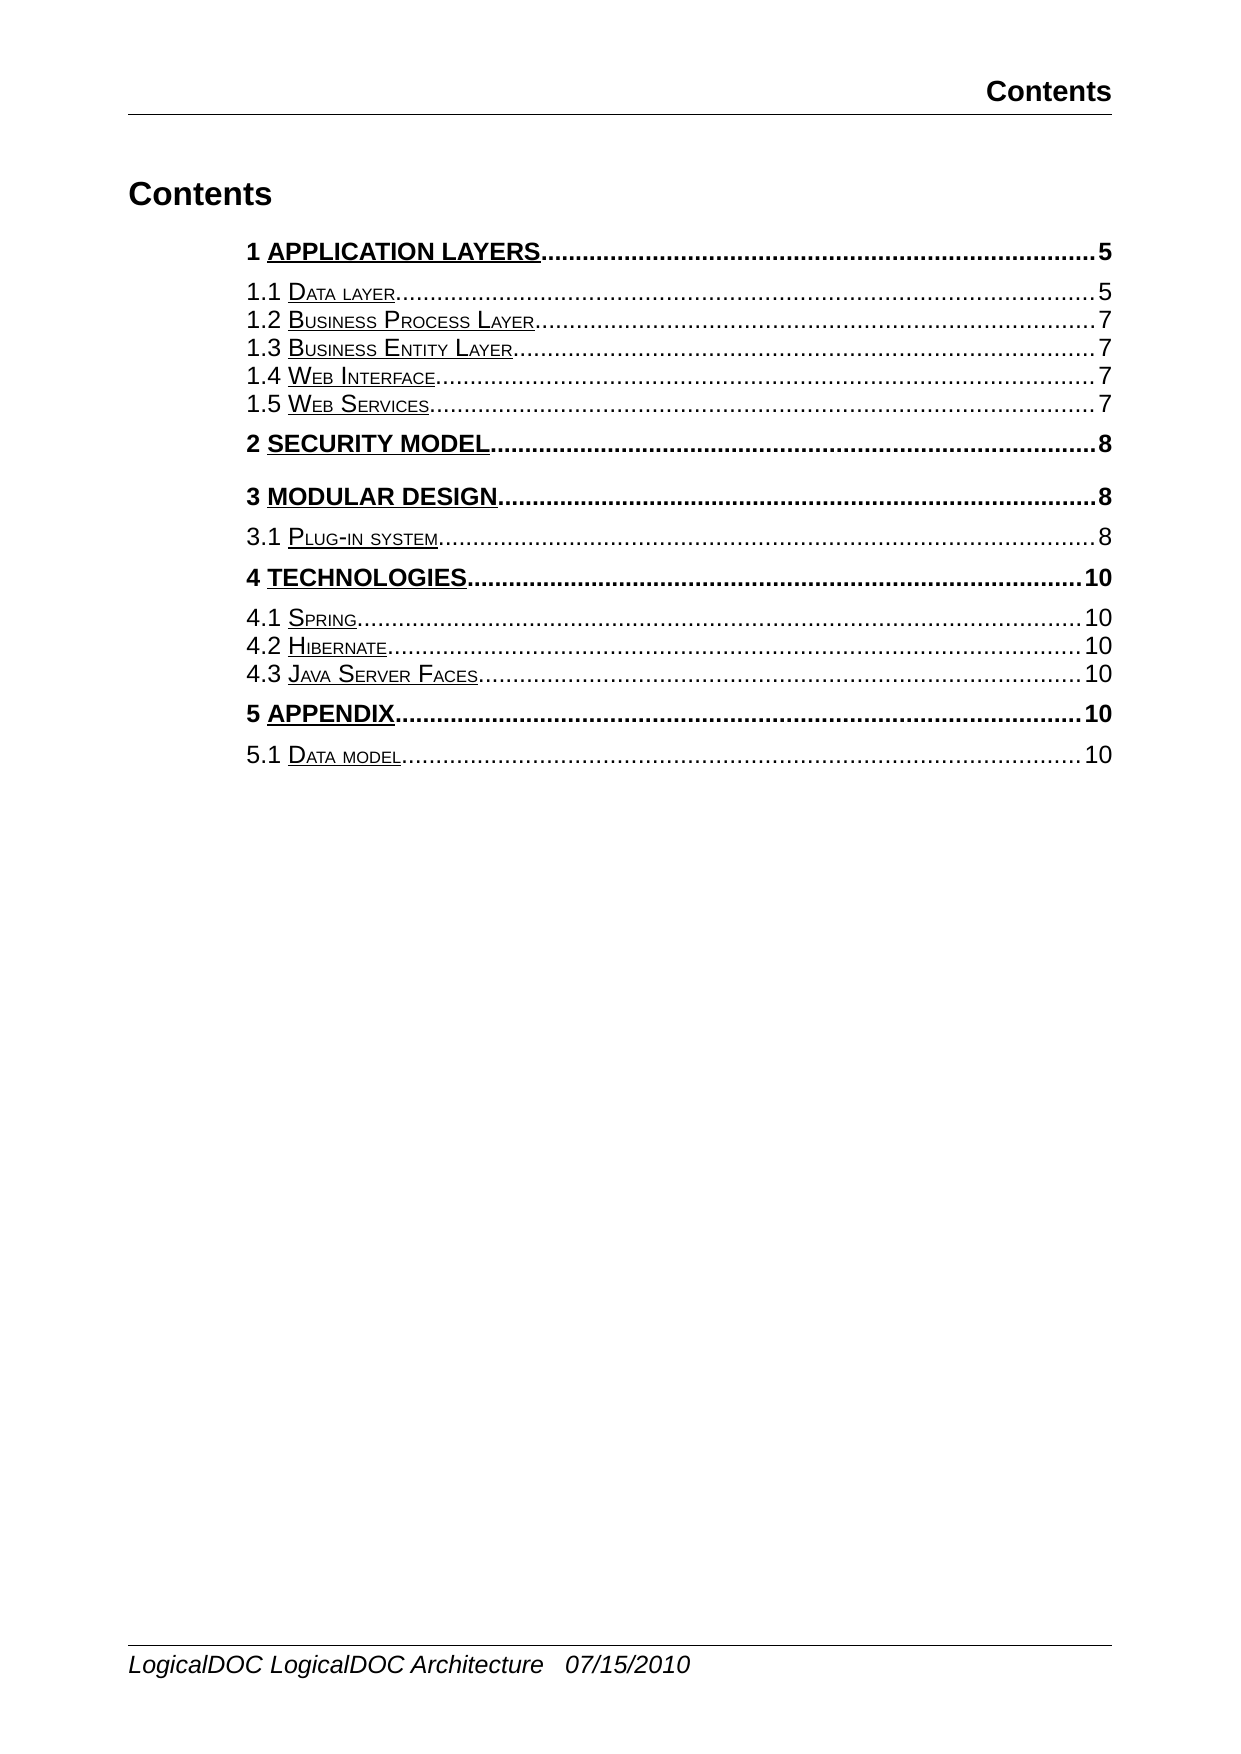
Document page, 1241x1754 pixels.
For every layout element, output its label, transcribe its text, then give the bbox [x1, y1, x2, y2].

text 4.1 Spring 10 [246, 604, 1112, 632]
text 3.1 Plug-in system 8 [246, 523, 1112, 551]
text 1.4 Web Interface 7 [246, 361, 1112, 389]
text 5.1 Data model 10 [246, 741, 1112, 768]
text 2 Security model 8 [246, 430, 1112, 458]
text 3 Modular design 8 [246, 483, 1112, 511]
text 1.2 Business Process Layer 7 [246, 306, 1112, 333]
text 1.3 Business Entity Layer 7 [246, 333, 1112, 361]
text 1.5 Web Services 7 [246, 389, 1112, 417]
text 1.1 Data layer 5 [246, 278, 1112, 306]
subtitle Contents [128, 175, 1112, 212]
text 5 Appendix 10 [246, 700, 1112, 728]
text 4 Technologies 10 [246, 563, 1112, 591]
text 1 Application layers 5 [246, 237, 1112, 265]
text 4.3 Java Server Faces 10 [246, 660, 1112, 688]
text 4.2 Hibernate 10 [246, 632, 1112, 660]
